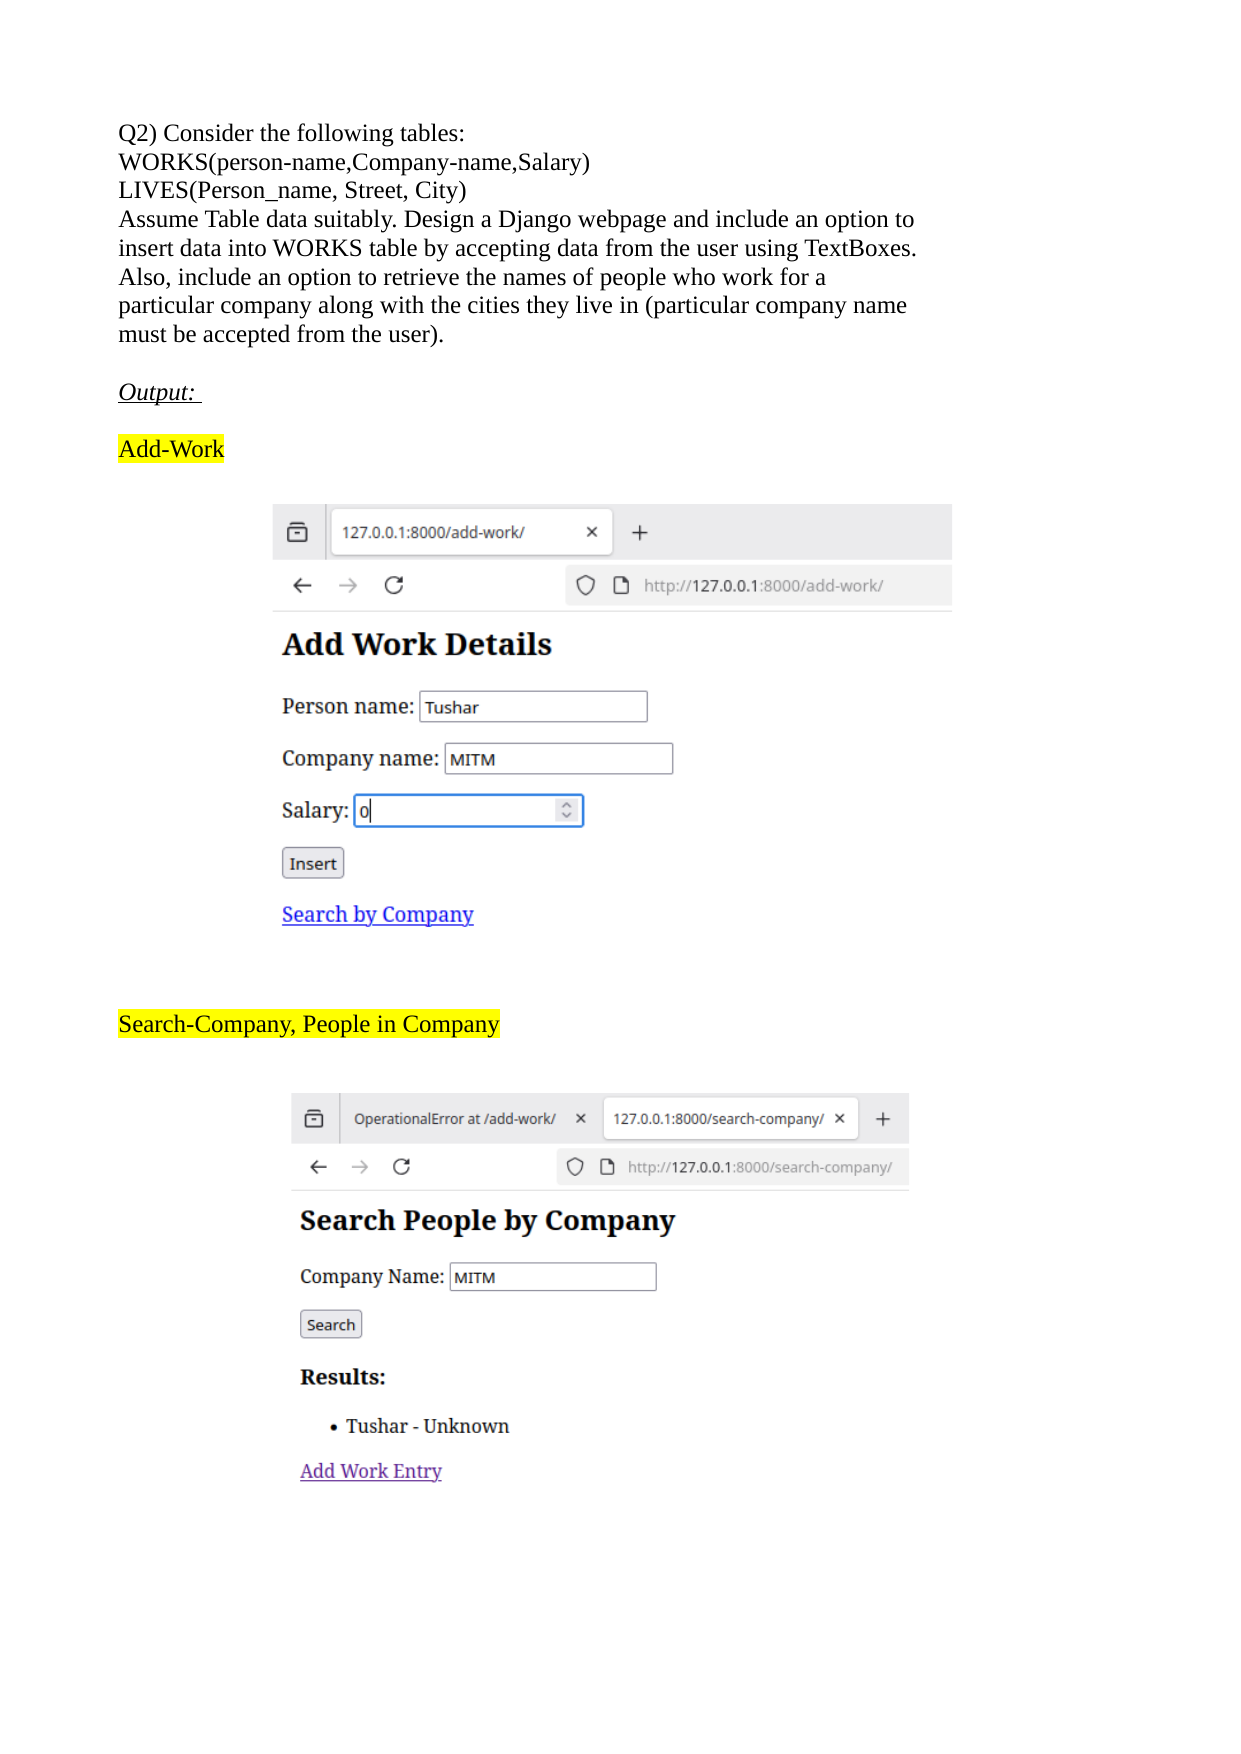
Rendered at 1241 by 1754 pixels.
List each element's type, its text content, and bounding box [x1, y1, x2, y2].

text must be accepted from the user). Output: [118, 319, 1122, 434]
text Q2) Consider the following tables: [118, 118, 1122, 147]
picture [272, 504, 953, 988]
text Assume Table data suitably. Design a Django webpage and include an option to [118, 204, 1122, 233]
text Also, include an option to retrieve the names of people who work for a [118, 262, 1122, 291]
text particular company along with the cities they live in (particular company name [118, 291, 1122, 319]
picture [291, 1093, 910, 1539]
text WORKS(person-name,Company-name,Salary) [118, 147, 1122, 176]
text LIVES(Person_name, Street, City) [118, 176, 1122, 204]
text insert data into WORKS table by accepting data from the user using TextBoxes. [118, 233, 1122, 262]
text Add-Work Search-Company, People in Company [118, 434, 1122, 1096]
